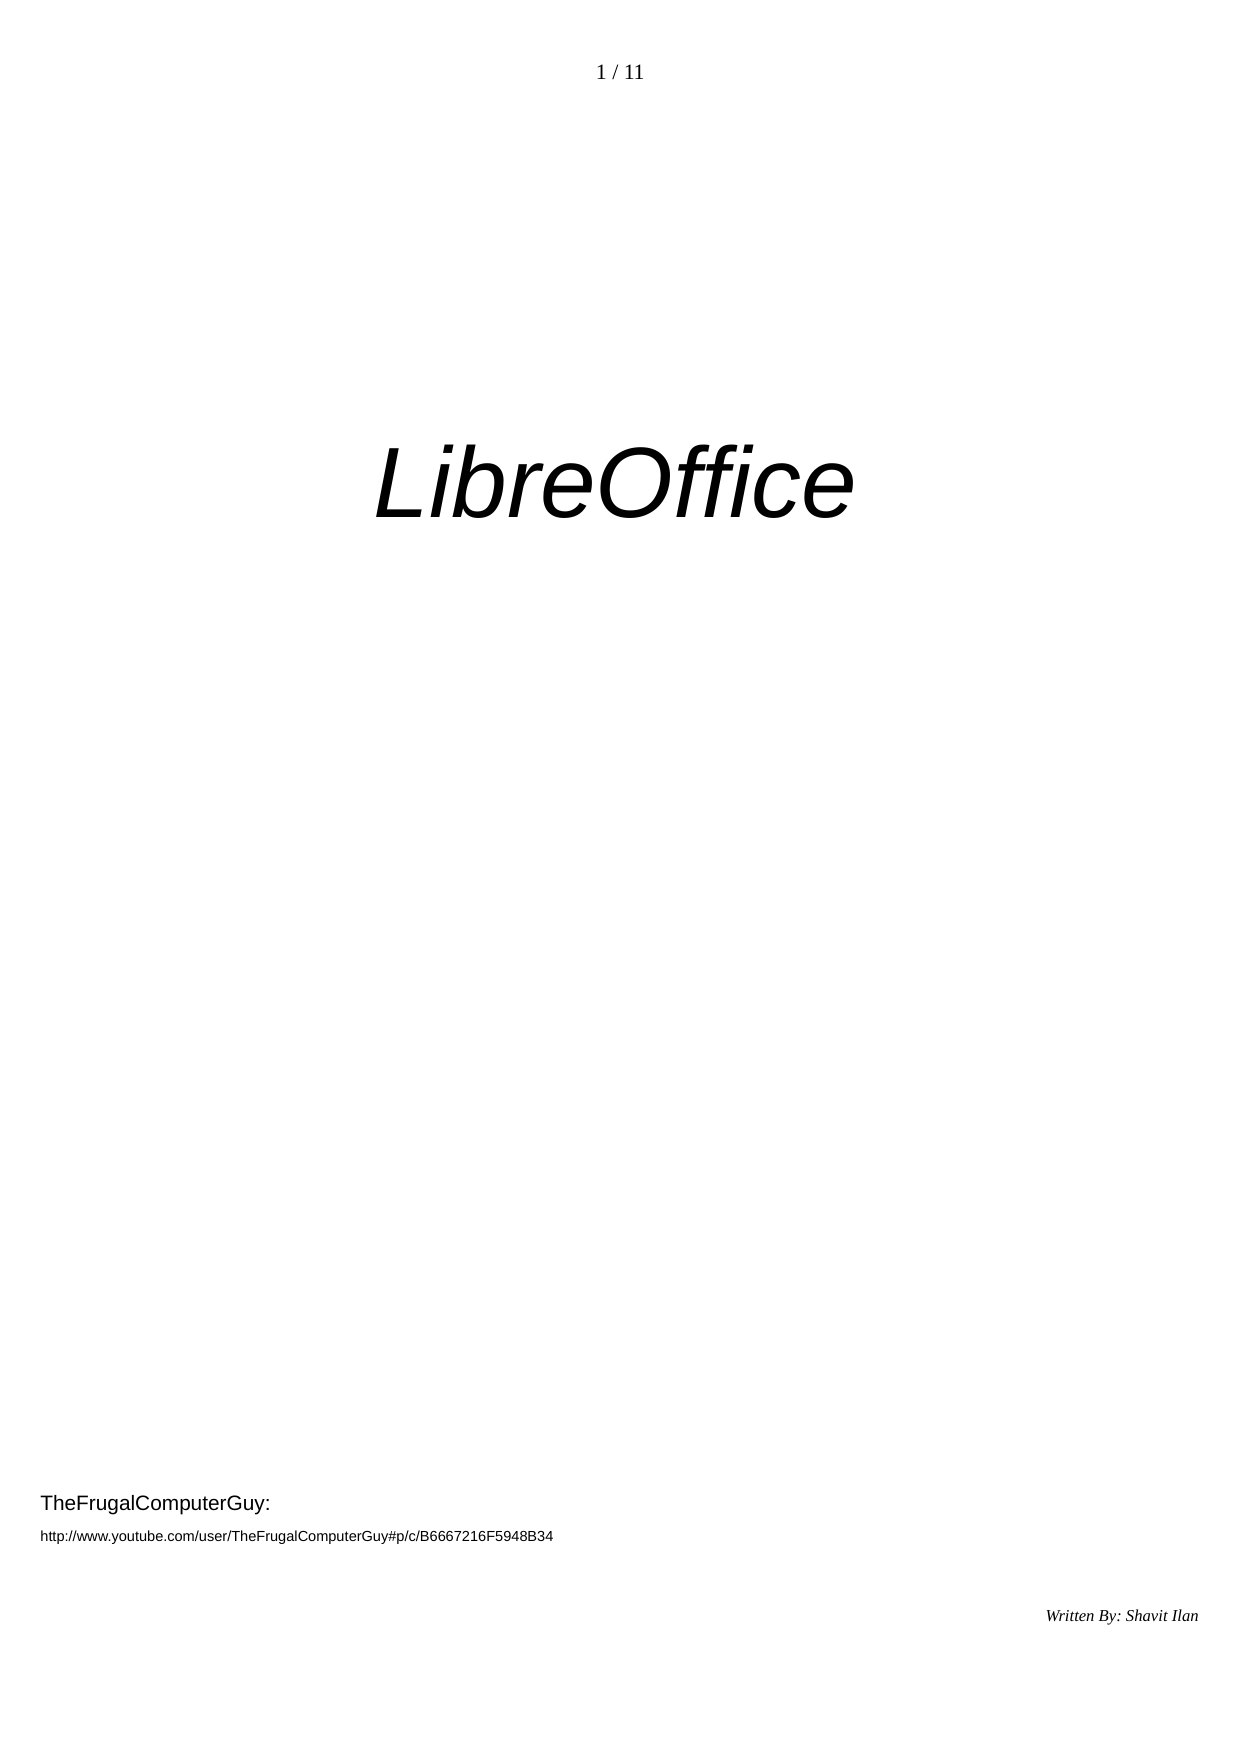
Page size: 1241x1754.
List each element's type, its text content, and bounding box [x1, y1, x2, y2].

subtitle TheFrugalComputerGuy: [40, 1491, 1200, 1514]
subtitle http://www.youtube.com/user/TheFrugalComputerGuy#p/c/B6667216F5948B34 [40, 1528, 1200, 1545]
subtitle LibreOffice [40, 424, 1200, 539]
text Written By: Shavit Ilan [40, 1606, 1200, 1625]
